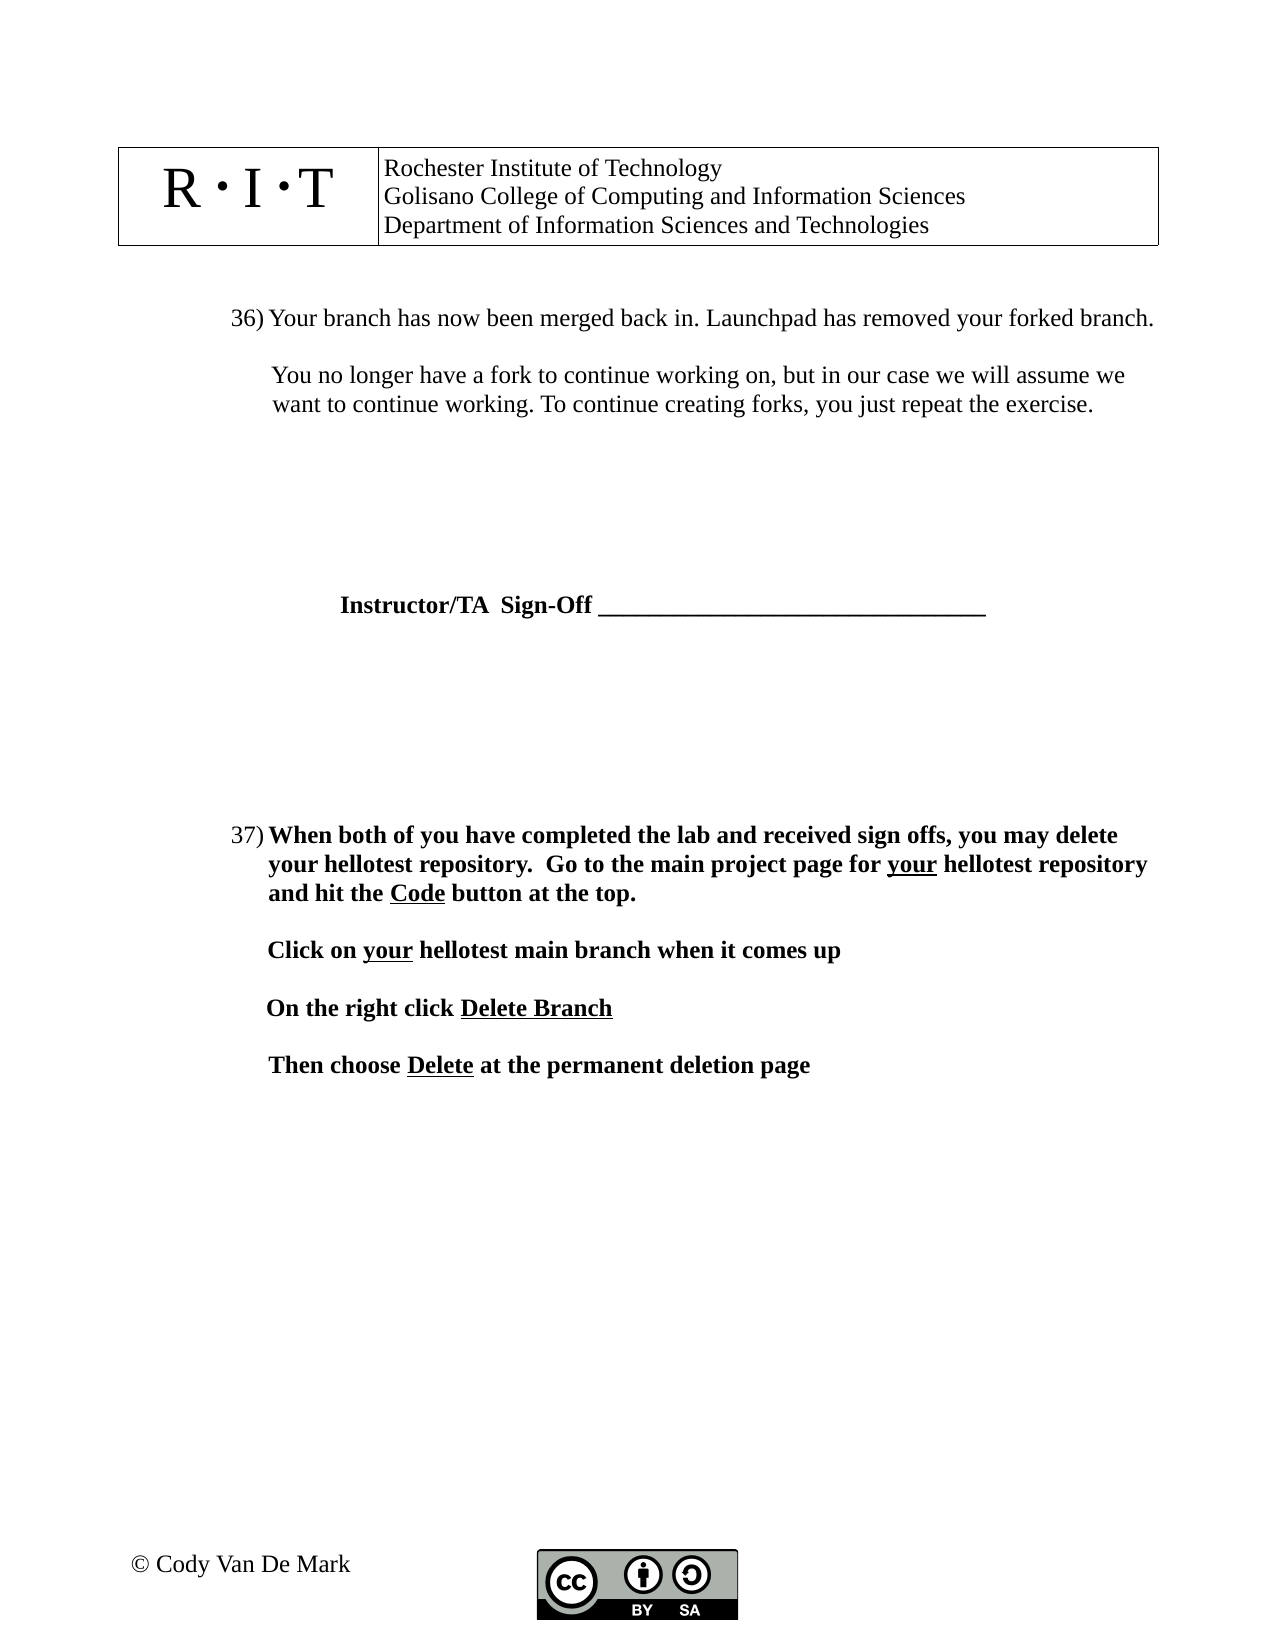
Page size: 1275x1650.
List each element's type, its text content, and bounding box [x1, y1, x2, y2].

list Click on your hellotest main branch when it comes up [156, 936, 1157, 964]
list Then choose Delete at the permanent deletion page [231, 1051, 1157, 1079]
text You no longer have a fork to continue working on, but in our case we will assume we want to continue working. To continue creating forks, you just repeat the exercise. [118, 361, 1157, 418]
picture [536, 1549, 739, 1620]
text Instructor/TA Sign-Off _______________________________ [118, 591, 1157, 619]
list When both of you have completed the lab and received sign offs, you may delete your hellotest repository. Go to the main project page for your hellotest repository and hit the Code button at the top. [231, 821, 1157, 907]
text On the right click Delete Branch [118, 993, 1157, 1022]
list Your branch has now been merged back in. Launchpad has removed your forked branch. [231, 303, 1157, 332]
